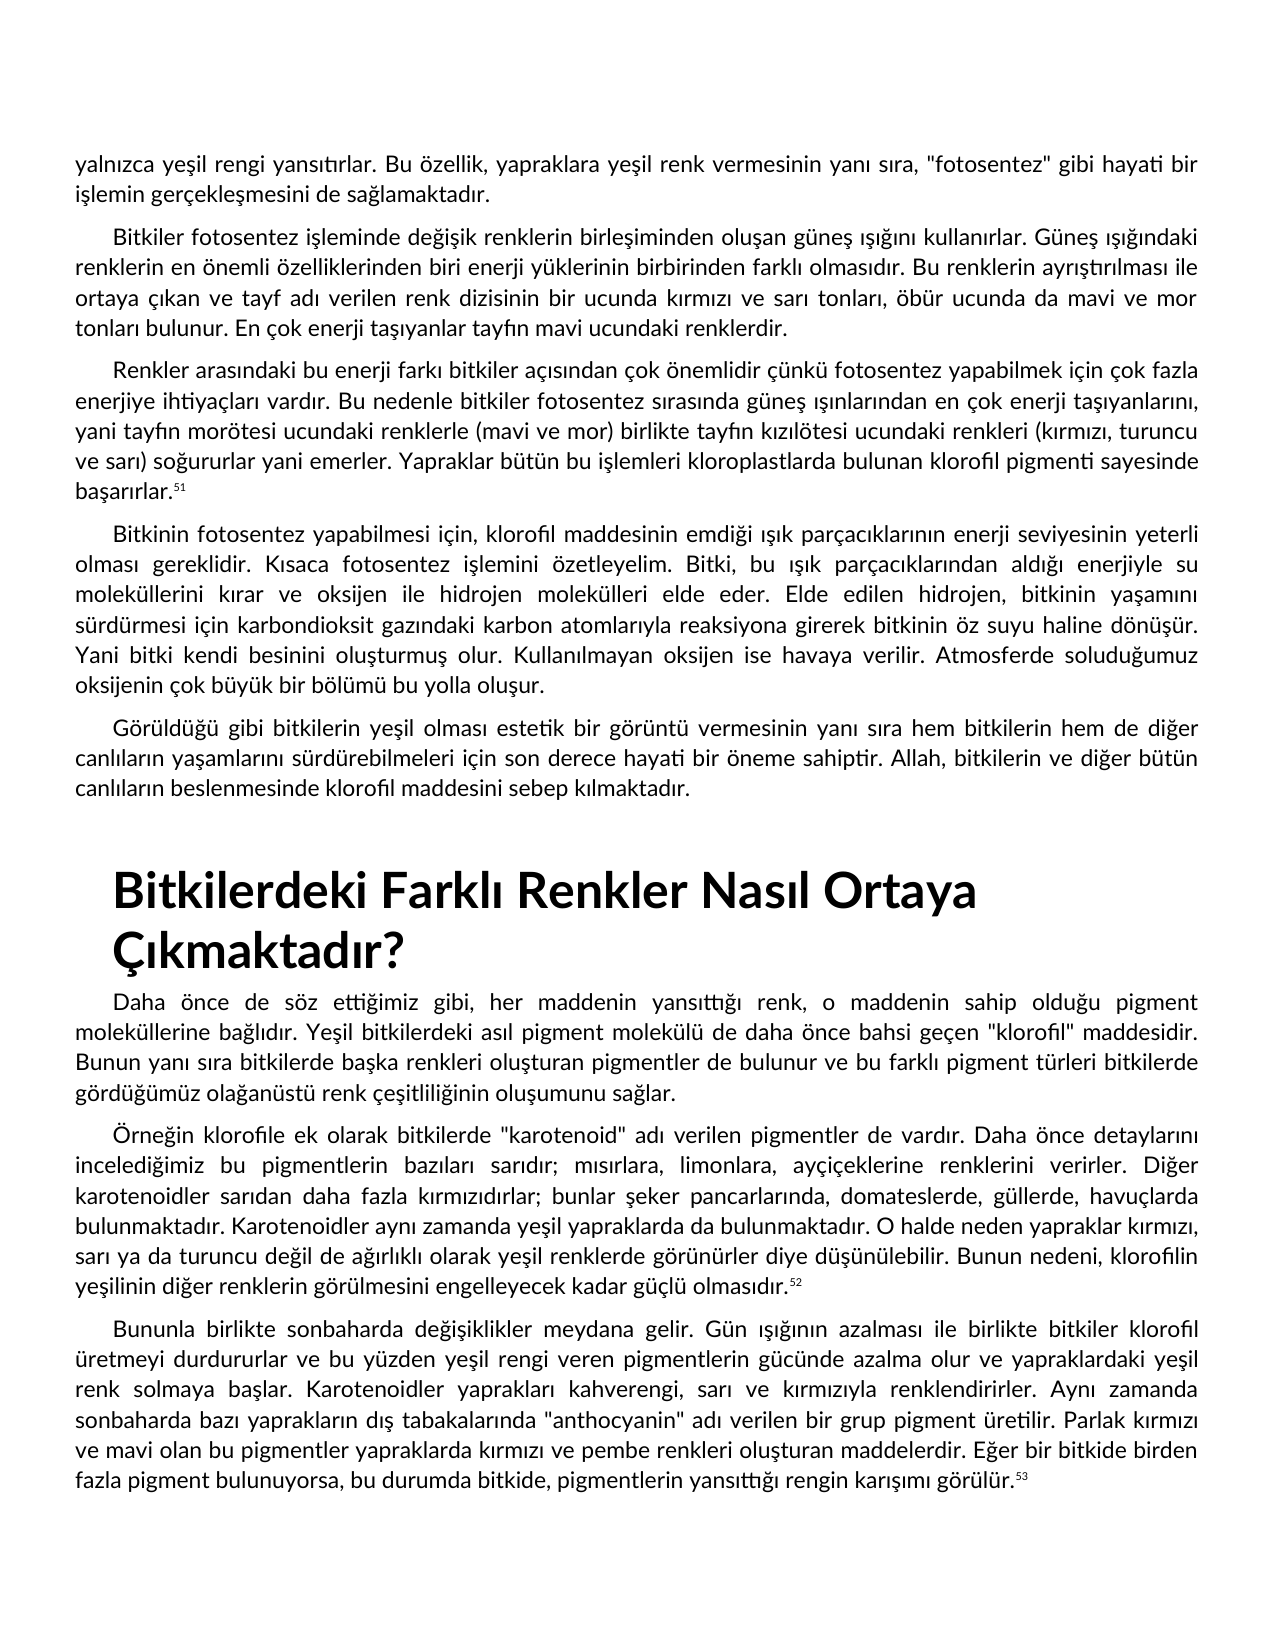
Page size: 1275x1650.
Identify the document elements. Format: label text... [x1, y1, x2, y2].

text Bununla birlikte sonbaharda değişiklikler meydana gelir. Gün ışığının azalması ile birlikte bitkiler klorofil üretmeyi durdururlar ve bu yüzden yeşil rengi veren pigmentlerin gücünde azalma olur ve yapraklardaki yeşil renk solmaya başlar. Karotenoidler yaprakları kahverengi, sarı ve kırmızıyla renklendirirler. Aynı zamanda sonbaharda bazı yaprakların dış tabakalarında "anthocyanin" adı verilen bir grup pigment üretilir. Parlak kırmızı ve mavi olan bu pigmentler yapraklarda kırmızı ve pembe renkleri oluşturan maddelerdir. Eğer bir bitkide birden fazla pigment bulunuyorsa, bu durumda bitkide, pigmentlerin yansıttığı rengin karışımı görülür.53 [75, 1315, 1200, 1493]
text Görüldüğü gibi bitkilerin yeşil olması estetik bir görüntü vermesinin yanı sıra hem bitkilerin hem de diğer canlıların yaşamlarını sürdürebilmeleri için son derece hayati bir öneme sahiptir. Allah, bitkilerin ve diğer bütün canlıların beslenmesinde klorofil maddesini sebep kılmaktadır. [75, 713, 1200, 801]
text Renkler arasındaki bu enerji farkı bitkiler açısından çok önemlidir çünkü fotosentez yapabilmek için çok fazla enerjiye ihtiyaçları vardır. Bu nedenle bitkiler fotosentez sırasında güneş ışınlarından en çok enerji taşıyanlarını, yani tayfın morötesi ucundaki renklerle (mavi ve mor) birlikte tayfın kızılötesi ucundaki renkleri (kırmızı, turuncu ve sarı) soğururlar yani emerler. Yapraklar bütün bu işlemleri kloroplastlarda bulunan klorofil pigmenti sayesinde başarırlar.51 [75, 356, 1200, 504]
text yalnızca yeşil rengi yansıtırlar. Bu özellik, yapraklara yeşil renk vermesinin yanı sıra, "fotosentez" gibi hayati bir işlemin gerçekleşmesini de sağlamaktadır. [75, 150, 1200, 208]
text Bitkiler fotosentez işleminde değişik renklerin birleşiminden oluşan güneş ışığını kullanırlar. Güneş ışığındaki renklerin en önemli özelliklerinden biri enerji yüklerinin birbirinden farklı olmasıdır. Bu renklerin ayrıştırılması ile ortaya çıkan ve tayf adı verilen renk dizisinin bir ucunda kırmızı ve sarı tonları, öbür ucunda da mavi ve mor tonları bulunur. En çok enerji taşıyanlar tayfın mavi ucundaki renklerdir. [75, 223, 1200, 341]
text Bitkinin fotosentez yapabilmesi için, klorofil maddesinin emdiği ışık parçacıklarının enerji seviyesinin yeterli olması gereklidir. Kısaca fotosentez işlemini özetleyelim. Bitki, bu ışık parçacıklarından aldığı enerjiyle su moleküllerini kırar ve oksijen ile hidrojen molekülleri elde eder. Elde edilen hidrojen, bitkinin yaşamını sürdürmesi için karbondioksit gazındaki karbon atomlarıyla reaksiyona girerek bitkinin öz suyu haline dönüşür. Yani bitki kendi besinini oluşturmuş olur. Kullanılmayan oksijen ise havaya verilir. Atmosferde soluduğumuz oksijenin çok büyük bir bölümü bu yolla oluşur. [75, 520, 1200, 698]
text Daha önce de söz ettiğimiz gibi, her maddenin yansıttığı renk, o maddenin sahip olduğu pigment moleküllerine bağlıdır. Yeşil bitkilerdeki asıl pigment molekülü de daha önce bahsi geçen "klorofil" maddesidir. Bunun yanı sıra bitkilerde başka renkleri oluşturan pigmentler de bulunur ve bu farklı pigment türleri bitkilerde gördüğümüz olağanüstü renk çeşitliliğinin oluşumunu sağlar. [75, 988, 1200, 1106]
text Örneğin klorofile ek olarak bitkilerde "karotenoid" adı verilen pigmentler de vardır. Daha önce detaylarını incelediğimiz bu pigmentlerin bazıları sarıdır; mısırlara, limonlara, ayçiçeklerine renklerini verirler. Diğer karotenoidler sarıdan daha fazla kırmızıdırlar; bunlar şeker pancarlarında, domateslerde, güllerde, havuçlarda bulunmaktadır. Karotenoidler aynı zamanda yeşil yapraklarda da bulunmaktadır. O halde neden yapraklar kırmızı, sarı ya da turuncu değil de ağırlıklı olarak yeşil renklerde görünürler diye düşünülebilir. Bunun nedeni, klorofilin yeşilinin diğer renklerin görülmesini engelleyecek kadar güçlü olmasıdır.52 [75, 1121, 1200, 1299]
subtitle Bitkilerdeki Farklı Renkler Nasıl Ortaya Çıkmaktadır? [112, 859, 1200, 979]
